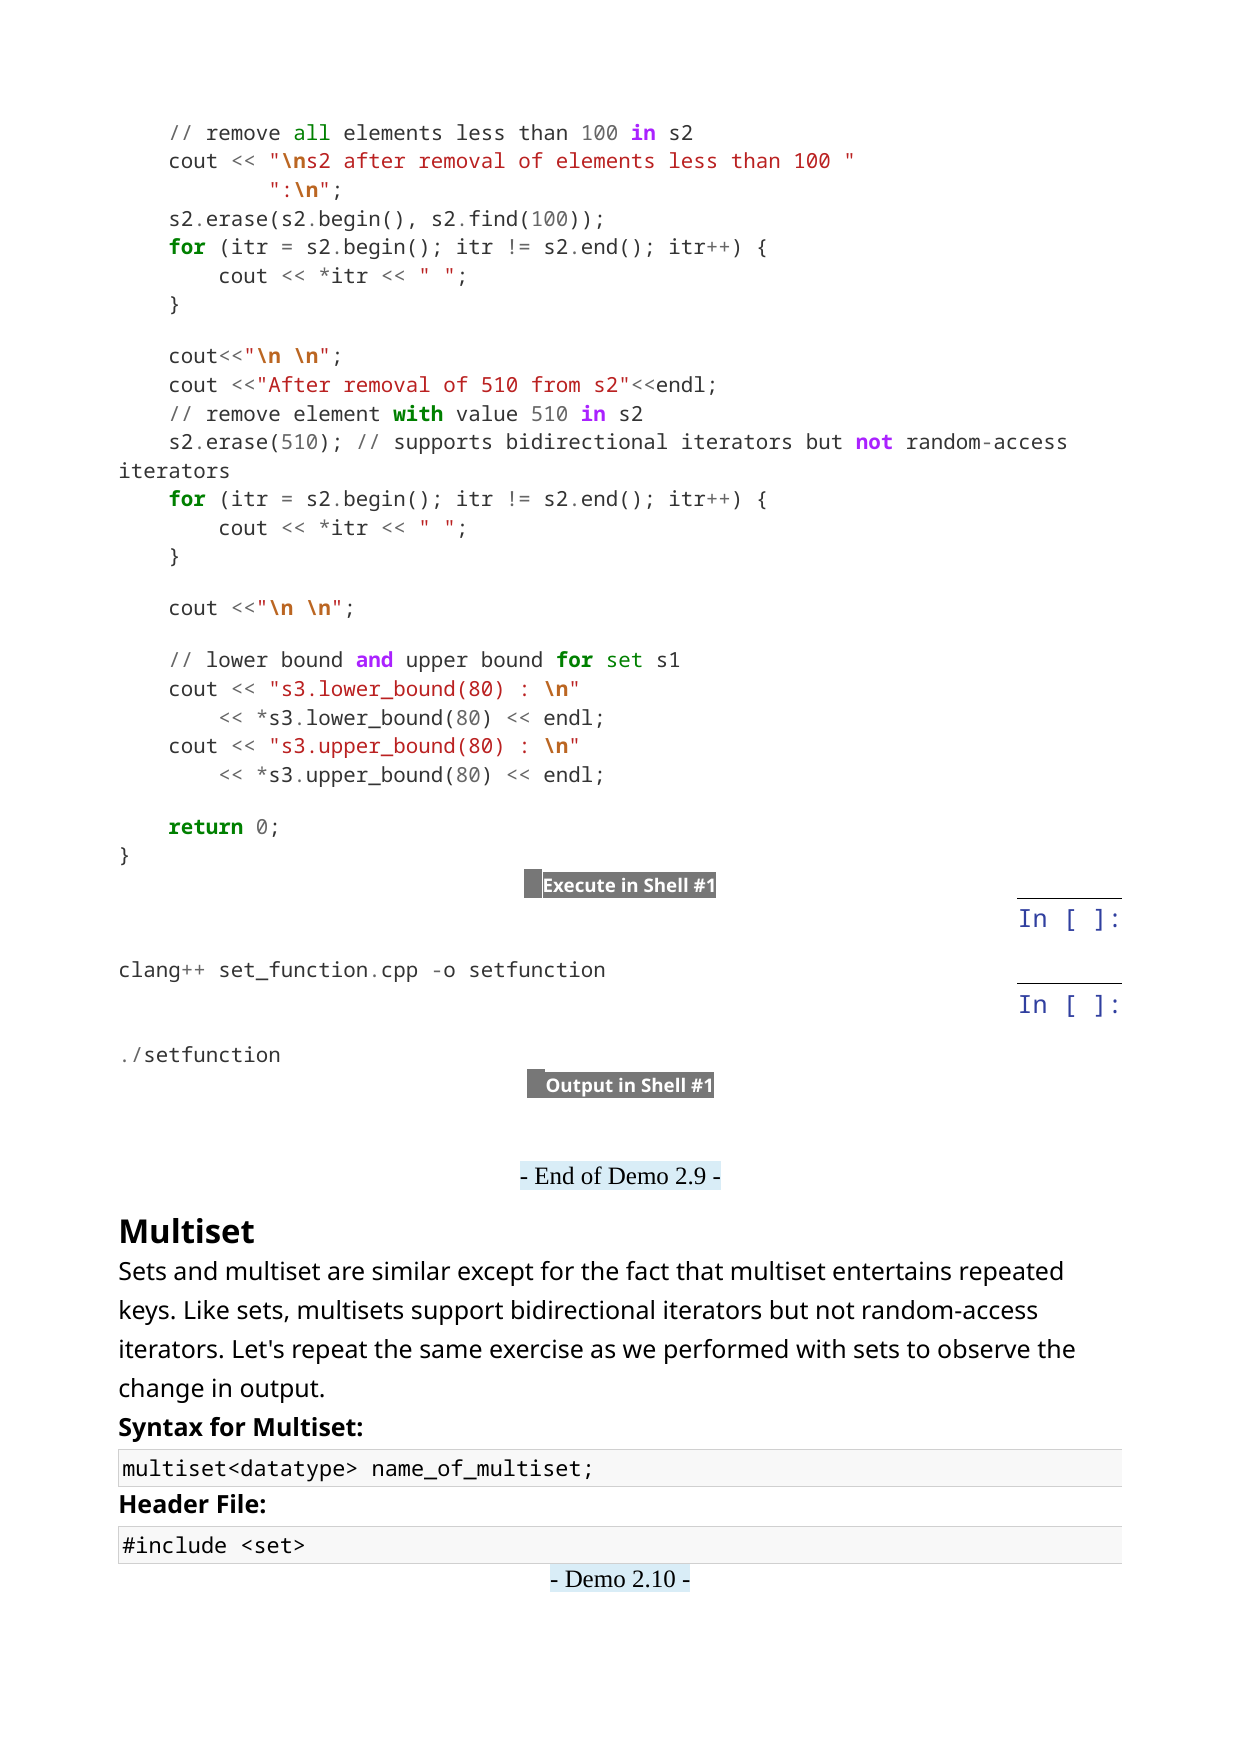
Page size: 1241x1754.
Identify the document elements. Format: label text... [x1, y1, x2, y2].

text cout << *itr << " "; [118, 513, 1122, 541]
text - Demo 2.10 - [118, 1564, 1122, 1592]
text Output in Shell #1 [118, 1069, 1122, 1098]
text cout<<"\n \n"; [118, 342, 1122, 370]
text cout << "s3.lower_bound(80) : \n" [118, 674, 1122, 703]
text In [ ]: [118, 983, 1122, 1020]
text // remove all elements less than 100 in s2 [118, 118, 1122, 147]
text for (itr = s2.begin(); itr != s2.end(); itr++) { [118, 232, 1122, 261]
subtitle Multiset [118, 1208, 1122, 1253]
text cout << *itr << " "; [118, 261, 1122, 289]
text cout << "\ns2 after removal of elements less than 100 " [118, 147, 1122, 175]
text } [118, 841, 1122, 869]
text cout << "s3.upper_bound(80) : \n" [118, 731, 1122, 760]
text #include <set> [119, 1527, 1122, 1563]
text Header File: [118, 1487, 1122, 1521]
text Sets and multiset are similar except for the fact that multiset entertains repeated keys. Like sets, multisets support bidirectional iterators but not random-access iterators. Let's repeat the same exercise as we performed with sets to observe the change in output. [118, 1253, 1122, 1405]
text s2.erase(s2.begin(), s2.find(100)); [118, 204, 1122, 232]
text Execute in Shell #1 [118, 869, 1122, 898]
text Syntax for Multiset: [118, 1410, 1122, 1444]
text << *s3.lower_bound(80) << endl; [118, 703, 1122, 731]
text cout <<"\n \n"; [118, 593, 1122, 622]
text clang++ set_function.cpp -o setfunction [118, 955, 1122, 983]
text s2.erase(510); // supports bidirectional iterators but not random-access iterators [118, 427, 1122, 484]
text // lower bound and upper bound for set s1 [118, 646, 1122, 674]
text return 0; [118, 812, 1122, 841]
text // remove element with value 510 in s2 [118, 399, 1122, 427]
text << *s3.upper_bound(80) << endl; [118, 760, 1122, 788]
text } [118, 541, 1122, 570]
text ":\n"; [118, 175, 1122, 204]
text ./setfunction [118, 1041, 1122, 1069]
text - End of Demo 2.9 - [118, 1161, 1122, 1190]
text cout <<"After removal of 510 from s2"<<endl; [118, 370, 1122, 399]
text multiset<datatype> name_of_multiset; [119, 1450, 1122, 1486]
text In [ ]: [118, 898, 1122, 935]
text for (itr = s2.begin(); itr != s2.end(); itr++) { [118, 484, 1122, 513]
text } [118, 289, 1122, 318]
